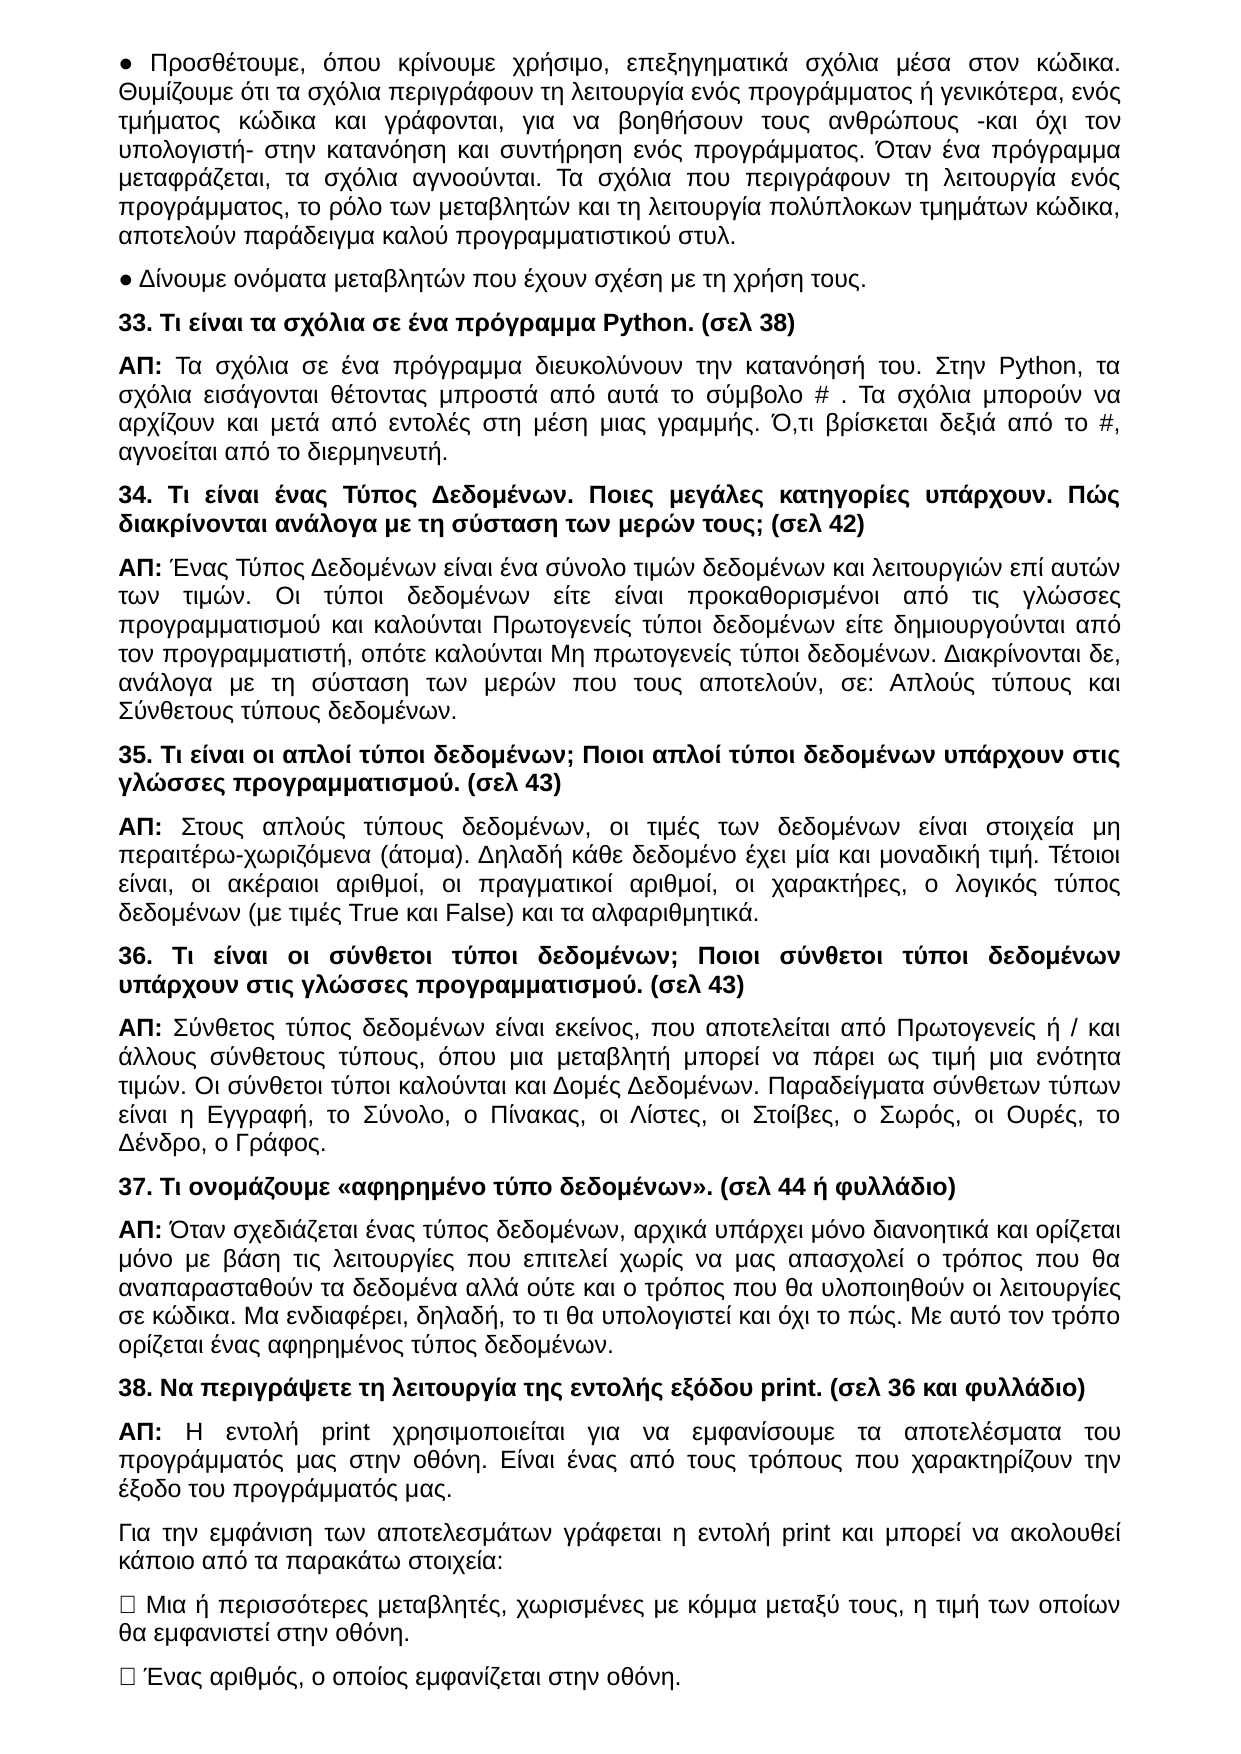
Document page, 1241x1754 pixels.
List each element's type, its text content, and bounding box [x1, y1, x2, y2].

text ΑΠ: Τα σχόλια σε ένα πρόγραμμα διευκολύνουν την κατανόησή του. Στην Python, τα σχόλια εισάγονται θέτοντας μπροστά από αυτά το σύμβολο # . Τα σχόλια μπορούν να αρχίζουν και μετά από εντολές στη μέση μιας γραμμής. Ό,τι βρίσκεται δεξιά από το #, αγνοείται από το διερμηνευτή. [118, 351, 1122, 466]
text  Μια ή περισσότερες μεταβλητές, χωρισμένες με κόμμα μεταξύ τους, η τιμή των οποίων θα εμφανιστεί στην οθόνη. [118, 1590, 1122, 1647]
text ● Προσθέτουμε, όπου κρίνουμε χρήσιμο, επεξηγηματικά σχόλια μέσα στον κώδικα. Θυμίζουμε ότι τα σχόλια περιγράφουν τη λειτουργία ενός προγράμματος ή γενικότερα, ενός τμήματος κώδικα και γράφονται, για να βοηθήσουν τους ανθρώπους -και όχι τον υπολογιστή- στην κατανόηση και συντήρηση ενός προγράμματος. Όταν ένα πρόγραμμα μεταφράζεται, τα σχόλια αγνοούνται. Τα σχόλια που περιγράφουν τη λειτουργία ενός προγράμματος, το ρόλο των μεταβλητών και τη λειτουργία πολύπλοκων τμημάτων κώδικα, αποτελούν παράδειγμα καλού προγραμματιστικού στυλ. [118, 48, 1122, 250]
text 34. Τι είναι ένας Τύπος Δεδομένων. Ποιες μεγάλες κατηγορίες υπάρχουν. Πώς διακρίνονται ανάλογα με τη σύσταση των μερών τους; (σελ 42) [118, 481, 1122, 538]
text 38. Να περιγράψετε τη λειτουργία της εντολής εξόδου print. (σελ 36 και φυλλάδιο) [118, 1373, 1122, 1402]
text ΑΠ: Σύνθετος τύπος δεδομένων είναι εκείνος, που αποτελείται από Πρωτογενείς ή / και άλλους σύνθετους τύπους, όπου μια μεταβλητή μπορεί να πάρει ως τιμή μια ενότητα τιμών. Οι σύνθετοι τύποι καλούνται και Δομές Δεδομένων. Παραδείγματα σύνθετων τύπων είναι η Εγγραφή, το Σύνολο, ο Πίνακας, οι Λίστες, οι Στοίβες, ο Σωρός, οι Ουρές, το Δένδρο, ο Γράφος. [118, 1013, 1122, 1157]
text 35. Τι είναι οι απλοί τύποι δεδομένων; Ποιοι απλοί τύποι δεδομένων υπάρχουν στις γλώσσες προγραμματισμού. (σελ 43) [118, 740, 1122, 797]
text ΑΠ: Ένας Τύπος Δεδομένων είναι ένα σύνολο τιμών δεδομένων και λειτουργιών επί αυτών των τιμών. Οι τύποι δεδομένων είτε είναι προκαθορισμένοι από τις γλώσσες προγραμματισμού και καλούνται Πρωτογενείς τύποι δεδομένων είτε δημιουργούνται από τον προγραμματιστή, οπότε καλούνται Μη πρωτογενείς τύποι δεδομένων. Διακρίνονται δε, ανάλογα με τη σύσταση των μερών που τους αποτελούν, σε: Απλούς τύπους και Σύνθετους τύπους δεδομένων. [118, 553, 1122, 725]
text Για την εμφάνιση των αποτελεσμάτων γράφεται η εντολή print και μπορεί να ακολουθεί κάποιο από τα παρακάτω στοιχεία: [118, 1518, 1122, 1575]
text ΑΠ: Όταν σχεδιάζεται ένας τύπος δεδομένων, αρχικά υπάρχει μόνο διανοητικά και ορίζεται μόνο με βάση τις λειτουργίες που επιτελεί χωρίς να μας απασχολεί ο τρόπος που θα αναπαρασταθούν τα δεδομένα αλλά ούτε και ο τρόπος που θα υλοποιηθούν οι λειτουργίες σε κώδικα. Μα ενδιαφέρει, δηλαδή, το τι θα υπολογιστεί και όχι το πώς. Με αυτό τον τρόπο ορίζεται ένας αφηρημένος τύπος δεδομένων. [118, 1215, 1122, 1359]
text ● Δίνουμε ονόματα μεταβλητών που έχουν σχέση με τη χρήση τους. [118, 264, 1122, 293]
text 33. Τι είναι τα σχόλια σε ένα πρόγραμμα Python. (σελ 38) [118, 308, 1122, 336]
text 37. Τι ονομάζουμε «αφηρημένο τύπο δεδομένων». (σελ 44 ή φυλλάδιο) [118, 1172, 1122, 1201]
text  Ένας αριθμός, ο οποίος εμφανίζεται στην οθόνη. [118, 1662, 1122, 1691]
text ΑΠ: Στους απλούς τύπους δεδομένων, οι τιμές των δεδομένων είναι στοιχεία μη περαιτέρω-χωριζόμενα (άτομα). Δηλαδή κάθε δεδομένο έχει μία και μοναδική τιμή. Τέτοιοι είναι, οι ακέραιοι αριθμοί, οι πραγματικοί αριθμοί, οι χαρακτήρες, ο λογικός τύπος δεδομένων (με τιμές True και False) και τα αλφαριθμητικά. [118, 812, 1122, 927]
text 36. Τι είναι οι σύνθετοι τύποι δεδομένων; Ποιοι σύνθετοι τύποι δεδομένων υπάρχουν στις γλώσσες προγραμματισμού. (σελ 43) [118, 941, 1122, 999]
text ΑΠ: Η εντολή print χρησιμοποιείται για να εμφανίσουμε τα αποτελέσματα του προγράμματός μας στην οθόνη. Είναι ένας από τους τρόπους που χαρακτηρίζουν την έξοδο του προγράμματός μας. [118, 1417, 1122, 1503]
